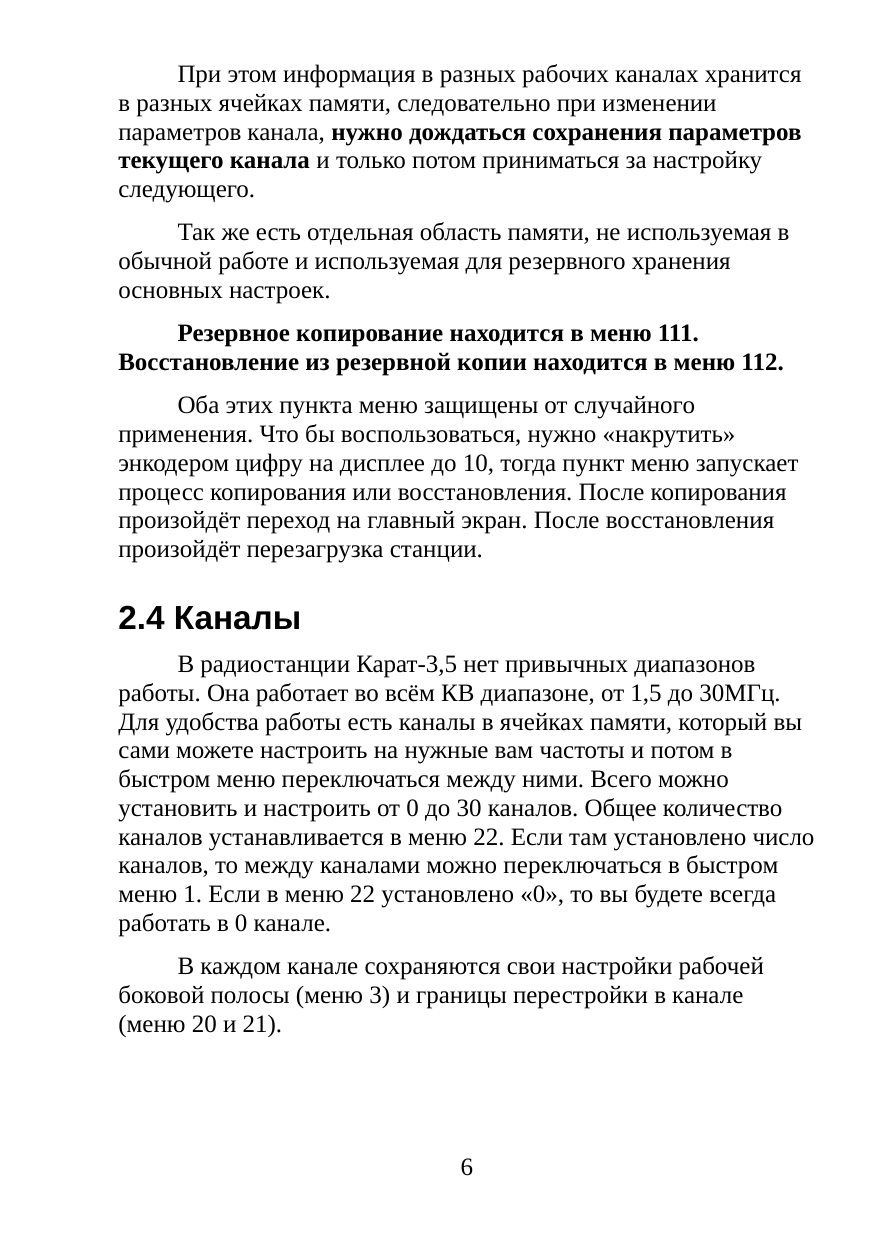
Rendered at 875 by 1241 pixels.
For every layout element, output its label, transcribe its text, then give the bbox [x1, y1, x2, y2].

text Так же есть отдельная область памяти, не используемая в обычной работе и используемая для резервного хранения основных настроек. [118, 217, 815, 304]
subtitle 2.4 Каналы [118, 598, 815, 637]
text Резервное копирование находится в меню 111. Восстановление из резервной копии находится в меню 112. [118, 318, 815, 376]
text При этом информация в разных рабочих каналах хранится в разных ячейках памяти, следовательно при изменении параметров канала, нужно дождаться сохранения параметров текущего канала и только потом приниматься за настройку следующего. [118, 59, 815, 203]
text Оба этих пункта меню защищены от случайного применения. Что бы воспользоваться, нужно «накрутить» энкодером цифру на дисплее до 10, тогда пункт меню запускает процесс копирования или восстановления. После копирования произойдёт переход на главный экран. После восстановления произойдёт перезагрузка станции. [118, 390, 815, 563]
text В радиостанции Карат-3,5 нет привычных диапазонов работы. Она работает во всём КВ диапазоне, от 1,5 до 30МГц. Для удобства работы есть каналы в ячейках памяти, который вы сами можете настроить на нужные вам частоты и потом в быстром меню переключаться между ними. Всего можно установить и настроить от 0 до 30 каналов. Общее количество каналов устанавливается в меню 22. Если там установлено число каналов, то между каналами можно переключаться в быстром меню 1. Если в меню 22 установлено «0», то вы будете всегда работать в 0 канале. [118, 649, 815, 937]
text В каждом канале сохраняются свои настройки рабочей боковой полосы (меню 3) и границы перестройки в канале (меню 20 и 21). [118, 951, 815, 1037]
